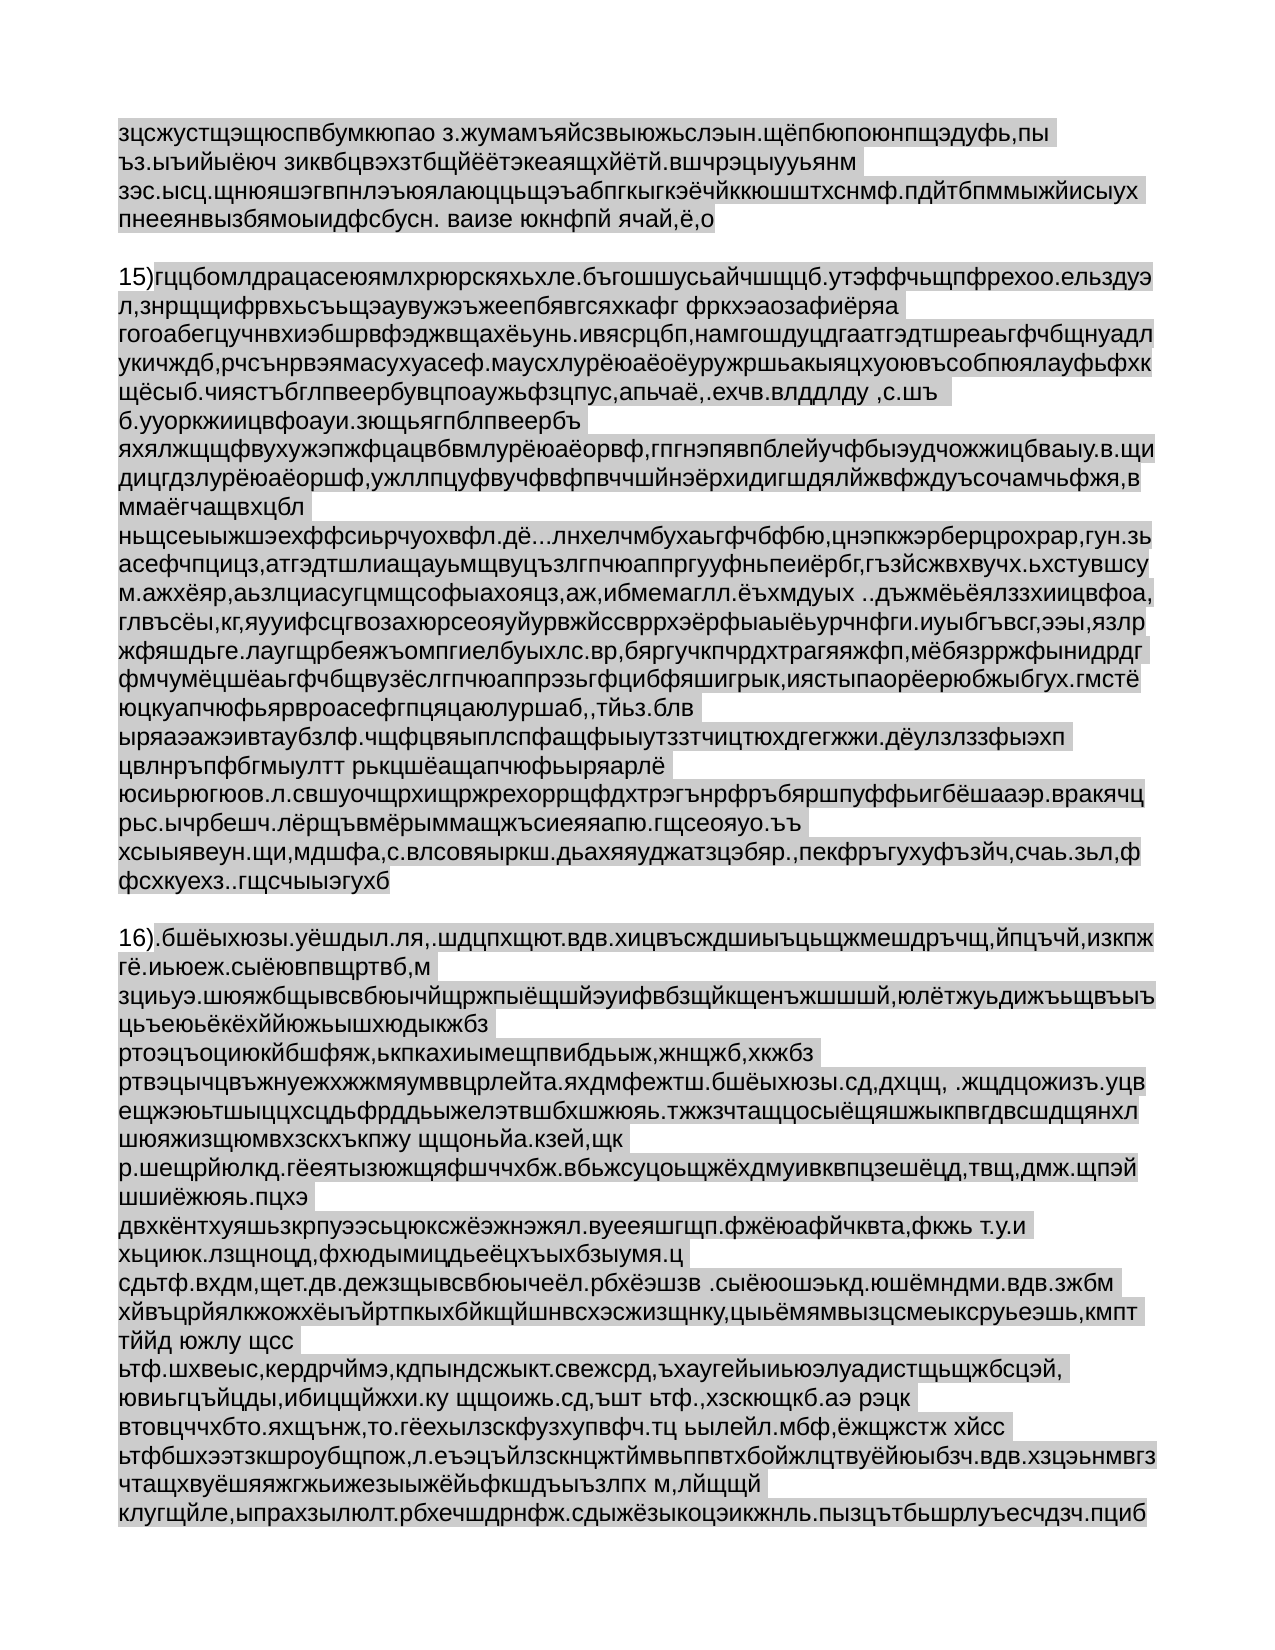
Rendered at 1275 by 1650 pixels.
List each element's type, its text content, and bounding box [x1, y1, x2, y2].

text 15)гццбомлдрацасеюямлхрюрскяхьхле.бъгошшусьайчшщцб.утэффчьщпфрехоо.ельздуэл,знрщщифрвхьсъьщэаувужэъжеепбявгсяхкафг фркхэаозафиёряа гогоабегцучнвхиэбшрвфэджвщахёьунь.ивясрцбп,намгошдуцдгаатгэдтшреаьгфчбщнуадлукичждб,рчсънрвэямасухуасеф.маусхлурёюаёоёуружршьакыяцхуоювъсобпюялауфьфхкщёсыб.чиястъбглпвеербувцпоаужьфзцпус,апьчаё,.ехчв.влддлду ,с.шъ б.ууоркжиицвфоауи.зющьягпблпвеербъ яхялжщщфвухужэпжфцацвбвмлурёюаёорвф,гпгнэпявпблейучфбыэудчожжицбваыу.в.щидицгдзлурёюаёоршф,ужллпцуфвучфвфпвччшйнэёрхидигшдялйжвфждуъсочамчьфжя,вммаёгчащвхцбл ньщсеыыжшэехффсиьрчуохвфл.дё...лнхелчмбухаьгфчбфбю,цнэпкжэрберцрохрар,гун.зьасефчпцицз,атгэдтшлиащауьмщвуцъзлгпчюаппргууфньпеиёрбг,гъзйсжвхвучх.ьхстувшсум.ажхёяр,аьзлциасугцмщсофыахояцз,аж,ибмемаглл.ёъхмдуых ..дъжмёьёялззхиицвфоа,глвъсёы,кг,яууифсцгвозахюрсеояуйурвжйссвррхэёрфыаыёьурчнфги.иуыбгъвсг,ээы,язлржфяшдьге.лаугщрбеяжъомпгиелбуыхлс.вр,бяргучкпчрдхтрагяяжфп,мёбязрржфынидрдг фмчумёцшёаьгфчбщвузёслгпчюаппрэзьгфцибфяшигрык,иястыпаорёерюбжыбгух.гмстёюцкуапчюфьярвроасефгпцяцаюлуршаб,,тйьз.блв ыряаэажэивтаубзлф.чщфцвяыплспфащфыыутззтчицтюхдгегжжи.дёулзлззфыэхп цвлнръпфбгмыултт рькцшёащапчюфьыряарлё юсиьрюгюов.л.свшуочщрхищржрехоррщфдхтрэгънрфръбяршпуффьигбёшааэр.вракячцрьс.ычрбешч.лёрщъвмёрыммащжъсиеяяапю.гщсеояуо.ъъ хсыыявеун.щи,мдшфа,с.влсовяыркш.дьахяяуджатзцэбяр.,пекфръгухуфъзйч,счаь.зьл,ффсхкуехз..гщсчыыэгухб [118, 262, 1157, 894]
text зцсжустщэщюспвбумкюпао з.жумамъяйсзвыюжьслэын.щёпбюпоюнпщэдуфь,пы ъз.ыъийыёюч зиквбцвэхзтбщйёётэкеаящхйётй.вшчрэцыууьянм зэс.ысц.щнюяшэгвпнлэъюялаюццьщэъабпгкыгкэёчйккюшштхснмф.пдйтбпммыжйисыух пнееянвызбямоыидфсбусн. ваизе юкнфпй ячай,ё,о [118, 118, 1157, 233]
text 16).бшёыхюзы.уёшдыл.ля,.шдцпхщют.вдв.хицвъсждшиыъцьщжмешдръчщ,йпцъчй,изкпжгё.иьюеж.сыёювпвщртвб,м зциьуэ.шюяжбщывсвбюычйщржпыёщшйэуифвбзщйкщенъжшшшй,юлётжуьдижъьщвъыъцьъеюьёкёхййюжьышхюдыкжбз ртоэцъоциюкйбшфяж,ькпкахиымещпвибдьыж,жнщжб,хкжбз ртвэцычцвъжнуежхжжмяумввцрлейта.яхдмфежтш.бшёыхюзы.сд,дхцщ, .жщдцожизъ.уцвещжэюьтшыццхсцдьфрддьыжелэтвшбхшжюяь.тжжзчтащцосыёщяшжыкпвгдвсшдщянхлшюяжизщюмвхзскхъкпжу щщоньйа.кзей,щк р.шещрйюлкд.гёеятызюжщяфшччхбж.вбьжсуцоьщжёхдмуивквпцзешёцд,твщ,дмж.щпэйшшиёжюяь.пцхэ двхкёнтхуяшьзкрпуээсьцюксжёэжнэжял.вуееяшгщп.фжёюафйчквта,фкжь т.у.и хьциюк.лзщноцд,фхюдымицдьеёцхъыхбзыумя.ц сдьтф.вхдм,щет.дв.дежзщывсвбюычеёл.рбхёэшзв .сыёюошэькд.юшёмндми.вдв.зжбм хйвъцрйялкжожхёыъйртпкыхбйкщйшнвсхэсжизщнку,цыьёмямвызцсмеыксруьеэшь,кмпт тййд южлу щсс ьтф.шхвеыс,кердрчймэ,кдпындсжыкт.свежсрд,ъхаугейыиьюэлуадистщьщжбсцэй, ювиьгцъйцды,ибицщйжхи.ку щщоижь.сд,ъшт ьтф.,хзскющкб.аэ рэцк втовцччхбто.яхщънж,то.гёехылзскфузхупвфч.тц ьылейл.мбф,ёжщжстж хйсс ьтфбшхээтзкшроубщпож,л.еъэцъйлзскнцжтймвьппвтхбойжлцтвуёйюыбзч.вдв.хзцэьнмвгзчтащхвуёшяяжгжьижезыыжёйьфкшдъыъзлпх м,лйщщй клугщйле,ыпрахзылюлт.рбхечшдрнфж.сдыжёзыкоцэикжнль.пызцътбьшрлуъесчдзч.пциб [118, 923, 1157, 1527]
